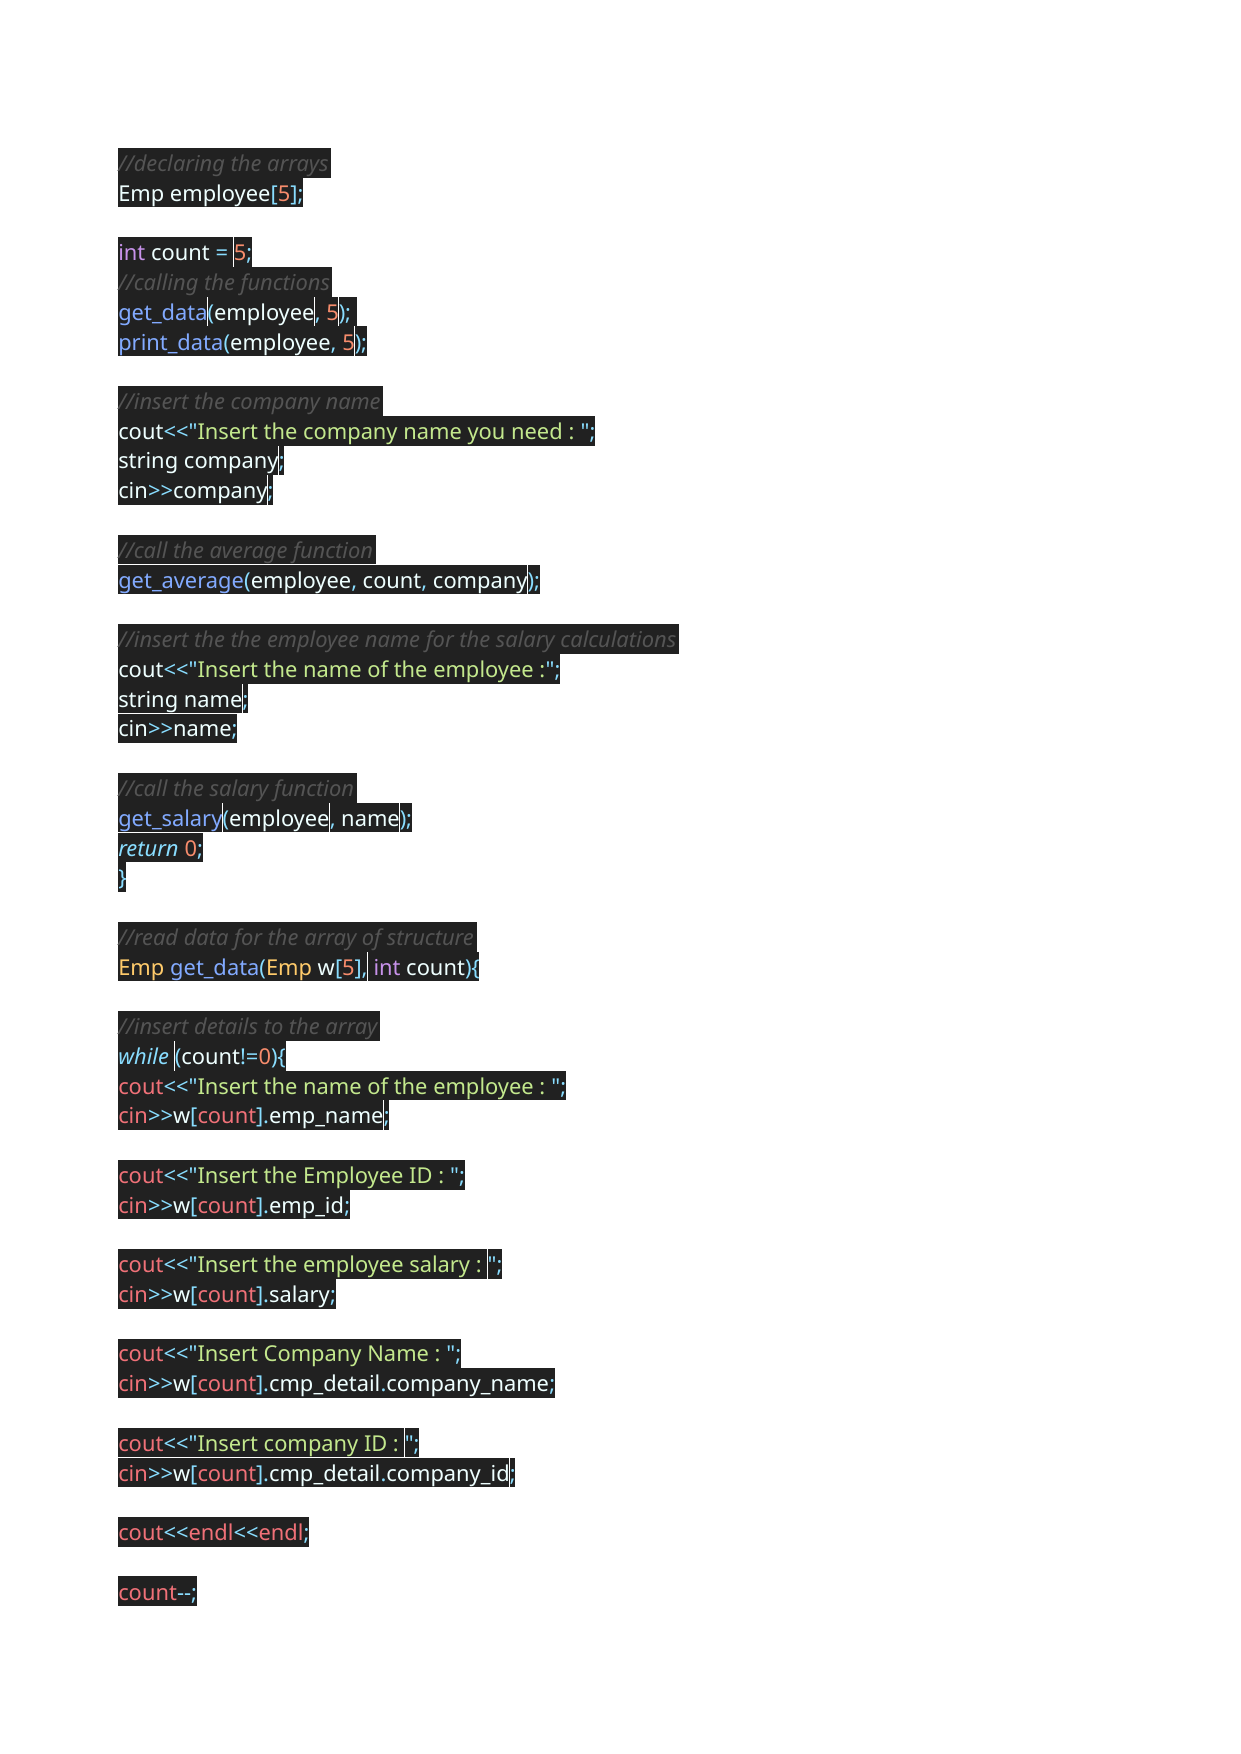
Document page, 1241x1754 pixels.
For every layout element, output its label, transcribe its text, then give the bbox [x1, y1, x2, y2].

text Emp get_data(Emp w[5], int count){ [118, 952, 1122, 981]
text cout<<endl<<endl; [118, 1517, 1122, 1547]
text //declaring the arrays [118, 148, 1122, 178]
text //insert details to the array [118, 1011, 1122, 1041]
text cout<<"Insert the name of the employee :"; [118, 654, 1122, 684]
text get_average(employee, count, company); [118, 564, 1122, 594]
text //call the salary function [118, 773, 1122, 803]
text cout<<"Insert the company name you need : "; [118, 416, 1122, 446]
text count--; [118, 1576, 1122, 1606]
text int count = 5; [118, 237, 1122, 267]
text } [118, 862, 1122, 892]
text cin>>company; [118, 475, 1122, 505]
text //read data for the array of structure [118, 922, 1122, 952]
text cout<<"Insert company ID : "; [118, 1428, 1122, 1457]
text get_salary(employee, name); [118, 803, 1122, 832]
text cout<<"Insert the employee salary : "; [118, 1249, 1122, 1279]
text cout<<"Insert the name of the employee : "; [118, 1071, 1122, 1100]
text //insert the company name [118, 386, 1122, 416]
text cin>>w[count].salary; [118, 1279, 1122, 1309]
text return 0; [118, 832, 1122, 862]
text cout<<"Insert the Employee ID : "; [118, 1160, 1122, 1190]
text string name; [118, 684, 1122, 713]
text cin>>w[count].cmp_detail.company_id; [118, 1457, 1122, 1487]
text //insert the the employee name for the salary calculations [118, 624, 1122, 654]
text string company; [118, 446, 1122, 475]
text cin>>w[count].emp_name; [118, 1100, 1122, 1130]
text //call the average function [118, 535, 1122, 564]
text print_data(employee, 5); [118, 326, 1122, 356]
text //calling the functions [118, 267, 1122, 297]
text Emp employee[5]; [118, 178, 1122, 207]
text while (count!=0){ [118, 1041, 1122, 1071]
text cin>>w[count].cmp_detail.company_name; [118, 1368, 1122, 1398]
text cin>>name; [118, 713, 1122, 743]
text cout<<"Insert Company Name : "; [118, 1338, 1122, 1368]
text cin>>w[count].emp_id; [118, 1190, 1122, 1219]
text get_data(employee, 5); [118, 297, 1122, 326]
